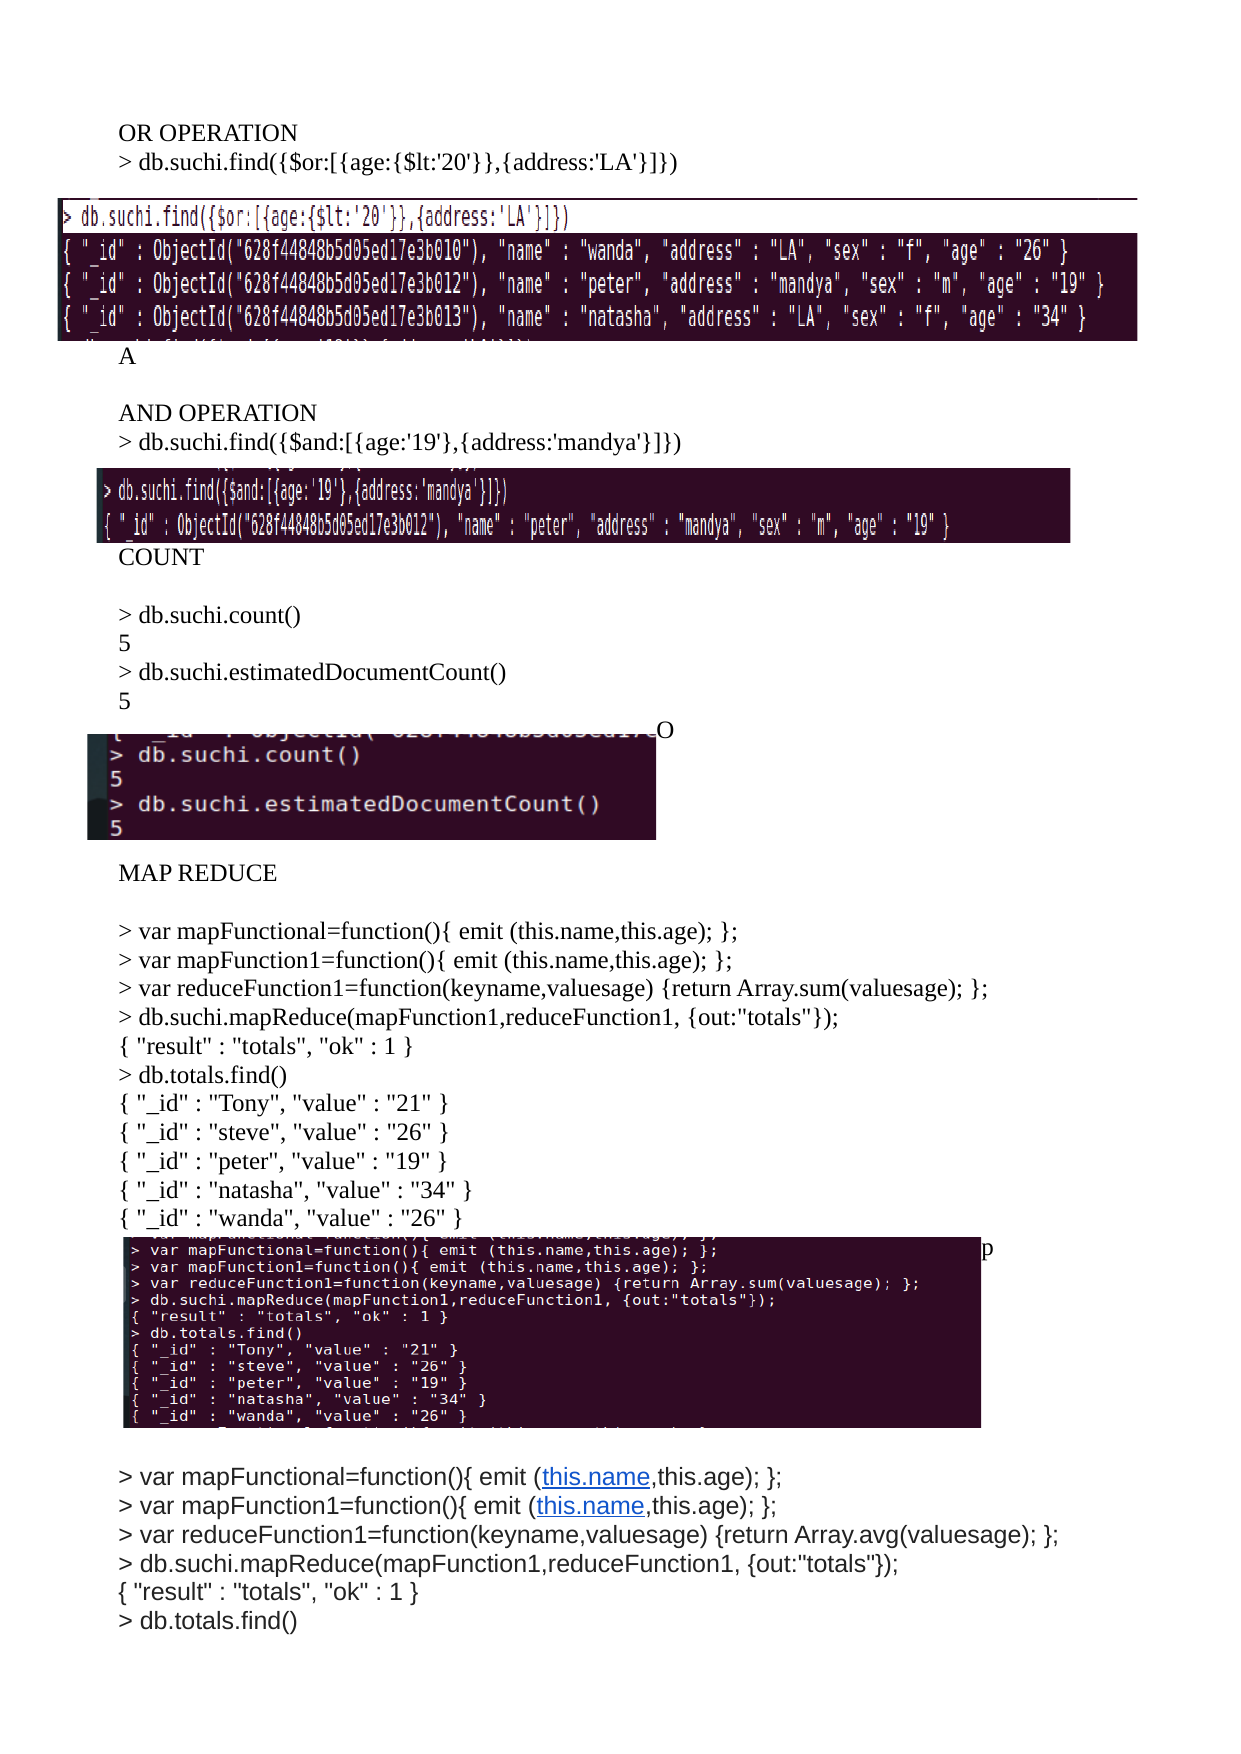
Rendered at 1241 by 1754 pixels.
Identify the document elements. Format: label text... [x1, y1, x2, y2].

text > var mapFunction1=function(){ emit (this.name,this.age); }; [118, 945, 1122, 973]
text O [118, 715, 1122, 743]
text > db.suchi.find({$or:[{age:{$lt:'20'}},{address:'LA'}]}) [118, 147, 1122, 176]
text > var mapFunctional=function(){ emit (this.name,this.age); }; [118, 916, 1122, 945]
text { "_id" : "natasha", "value" : "34" } [118, 1175, 1122, 1203]
text > db.suchi.count() [118, 600, 1122, 628]
text { "_id" : "Tony", "value" : "21" } [118, 1088, 1122, 1117]
text AND OPERATION [118, 398, 1122, 427]
text { "_id" : "wanda", "value" : "26" } [118, 1203, 1122, 1232]
text > db.suchi.mapReduce(mapFunction1,reduceFunction1, {out:"totals"}); [118, 1002, 1122, 1031]
text { "_id" : "peter", "value" : "19" } [118, 1146, 1122, 1175]
text { "_id" : "steve", "value" : "26" } [118, 1117, 1122, 1146]
text p [118, 1232, 1122, 1261]
text { "result" : "totals", "ok" : 1 } [118, 1031, 1122, 1060]
text > var reduceFunction1=function(keyname,valuesage) {return Array.sum(valuesage); }; [118, 973, 1122, 1002]
text 5 [118, 628, 1122, 657]
text 5 [118, 686, 1122, 715]
text COUNT [118, 456, 1122, 571]
text A [118, 341, 1122, 369]
text OR OPERATION [118, 118, 1122, 147]
text > db.suchi.estimatedDocumentCount() [118, 657, 1122, 686]
text MAP REDUCE [118, 858, 1122, 887]
text > db.totals.find() [118, 1060, 1122, 1088]
text [118, 176, 1122, 198]
text > db.suchi.find({$and:[{age:'19'},{address:'mandya'}]}) [118, 427, 1122, 456]
text > var mapFunctional=function(){ emit (this.name,this.age); }; > var mapFunction1=function(){ emit (this.name,this.age); }; > var reduceFunction1=function(keyname,valuesage) {return Array.avg(valuesage); }; > db.suchi.mapReduce(mapFunction1,reduceFunction1, {out:"totals"}); { "result" : "totals", "ok" : 1 } > db.totals.find() [118, 1462, 1122, 1635]
